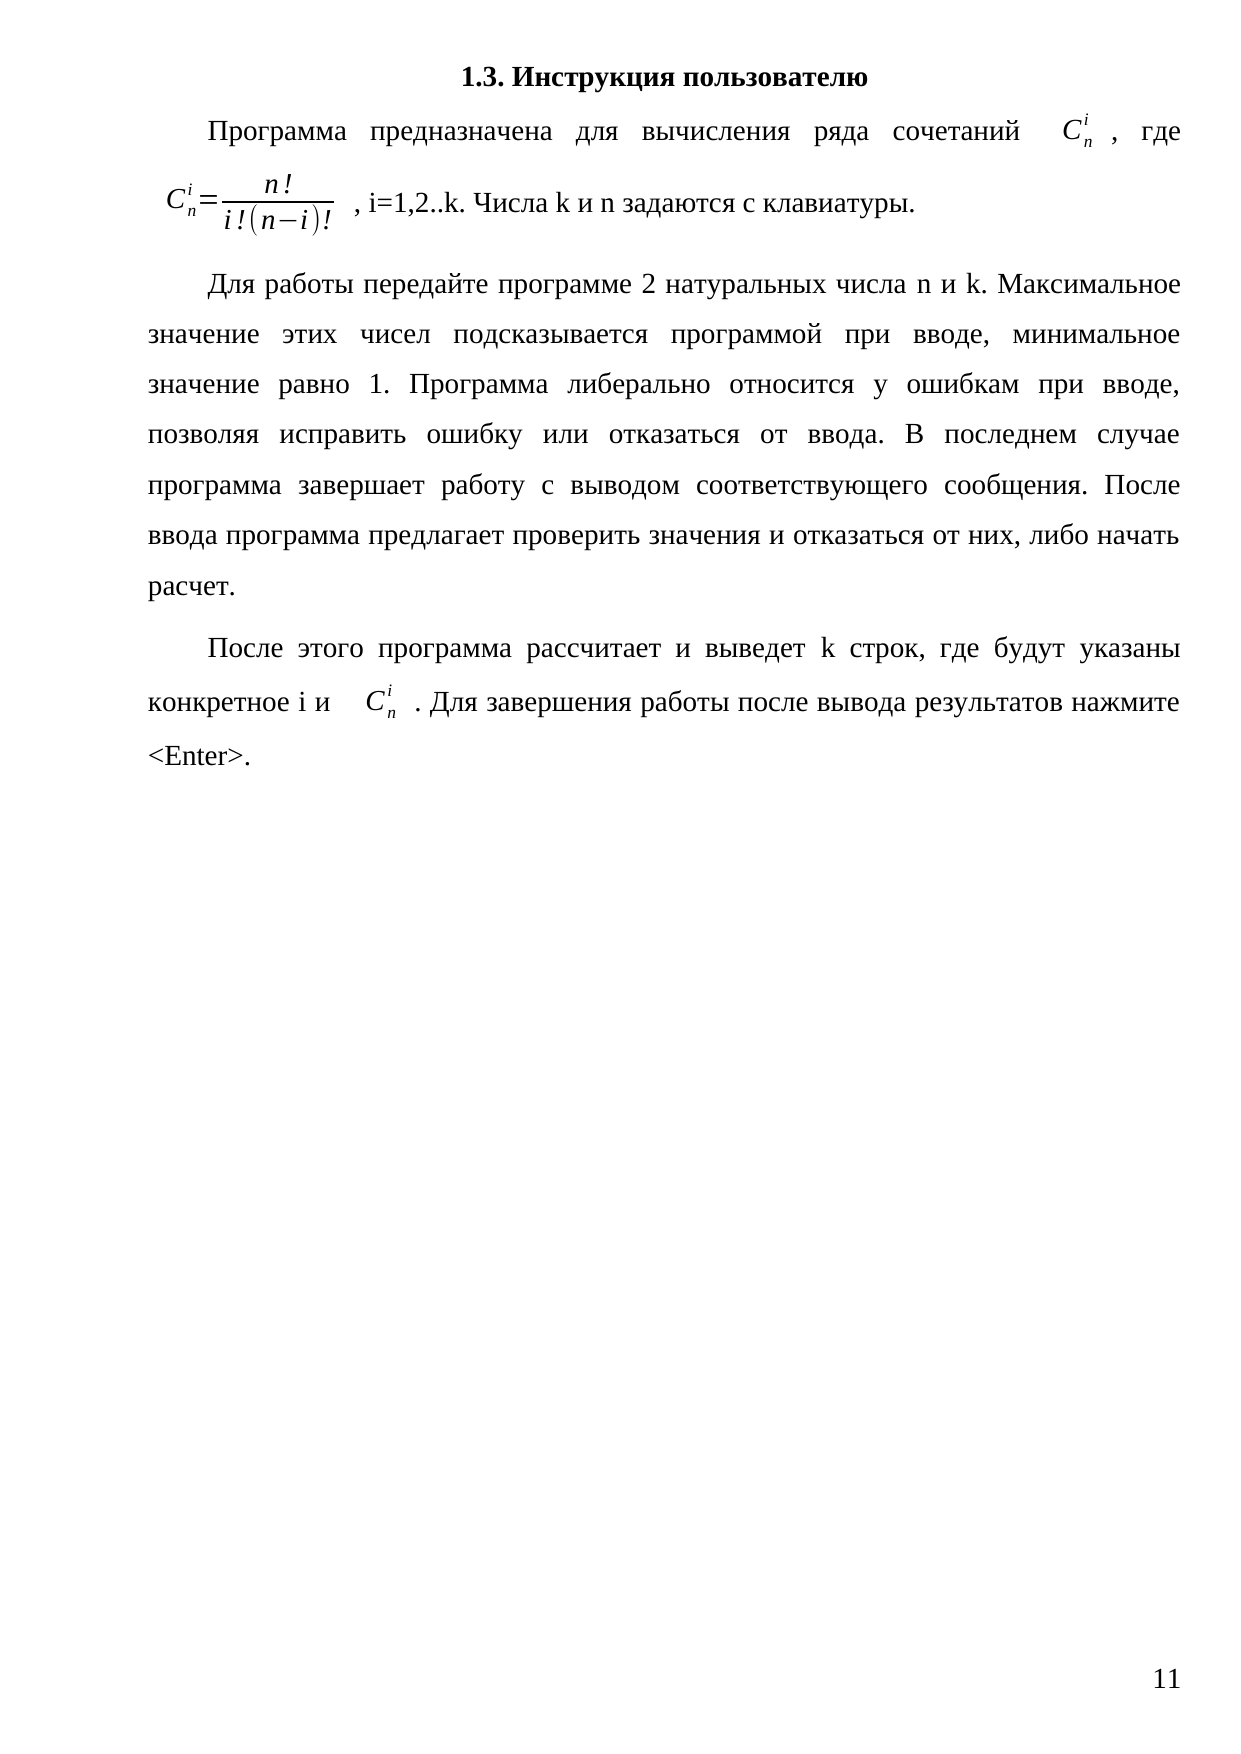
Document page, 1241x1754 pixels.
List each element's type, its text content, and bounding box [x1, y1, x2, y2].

subtitle 1.3. Инструкция пользователю [207, 59, 1122, 93]
text Программа предназначена для вычисления ряда сочетаний , где , i=1,2..k. Числа k и n задаются с клавиатуры. [148, 109, 1181, 236]
text Для работы передайте программе 2 натуральных числа n и k. Максимальное значение этих чисел подсказывается программой при вводе, минимальное значение равно 1. Программа либерально относится у ошибкам при вводе, позволяя исправить ошибку или отказаться от ввода. В последнем случае программа завершает работу с выводом соответствующего сообщения. После ввода программа предлагает проверить значения и отказаться от них, либо начать расчет. [148, 266, 1181, 601]
text После этого программа рассчитает и выведет k строк, где будут указаны конкретное i и . Для завершения работы после вывода результатов нажмите <Enter>. [148, 630, 1181, 772]
